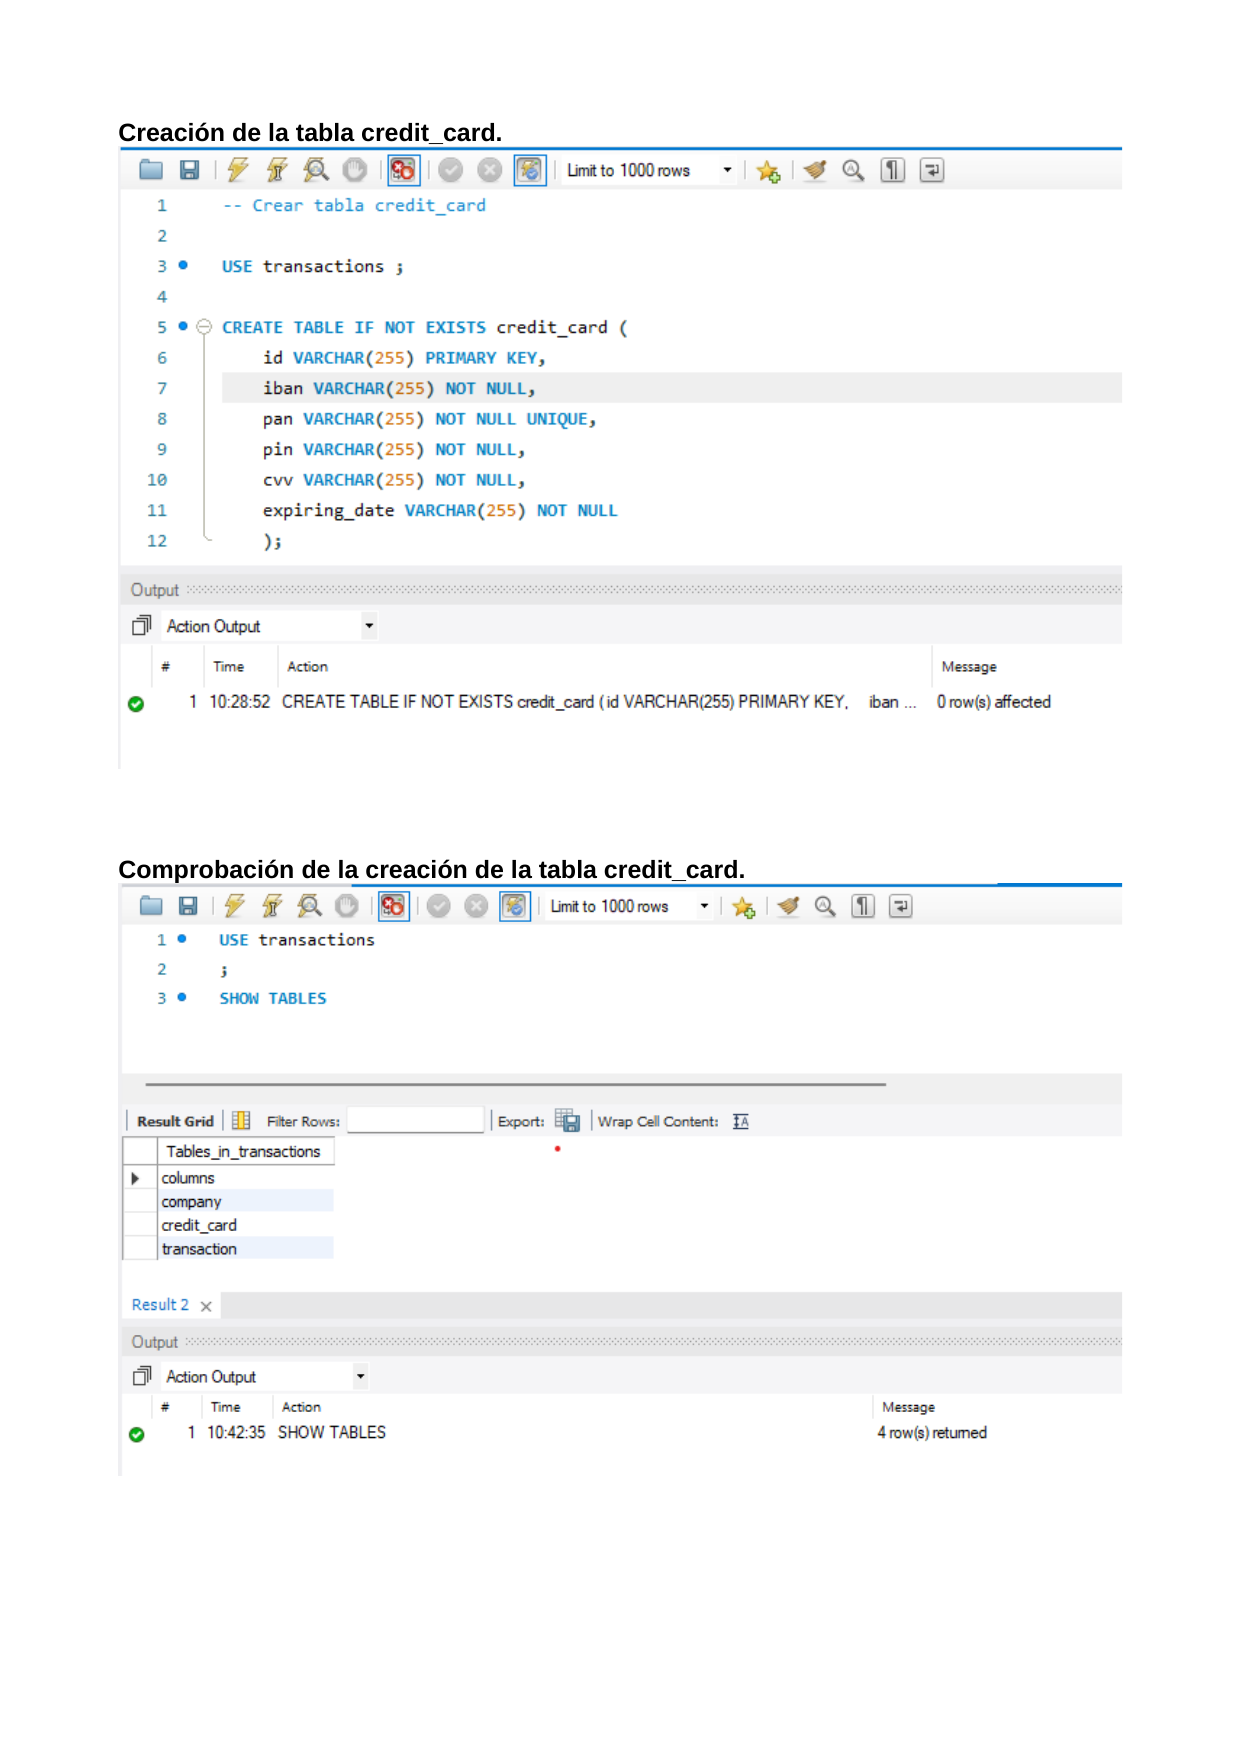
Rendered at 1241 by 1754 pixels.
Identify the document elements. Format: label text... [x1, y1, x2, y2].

text Comprobación de la creación de la tabla credit_card. [118, 854, 1122, 883]
picture [118, 146, 1123, 769]
picture [118, 883, 1123, 1476]
text Creación de la tabla credit_card. [118, 118, 1122, 146]
